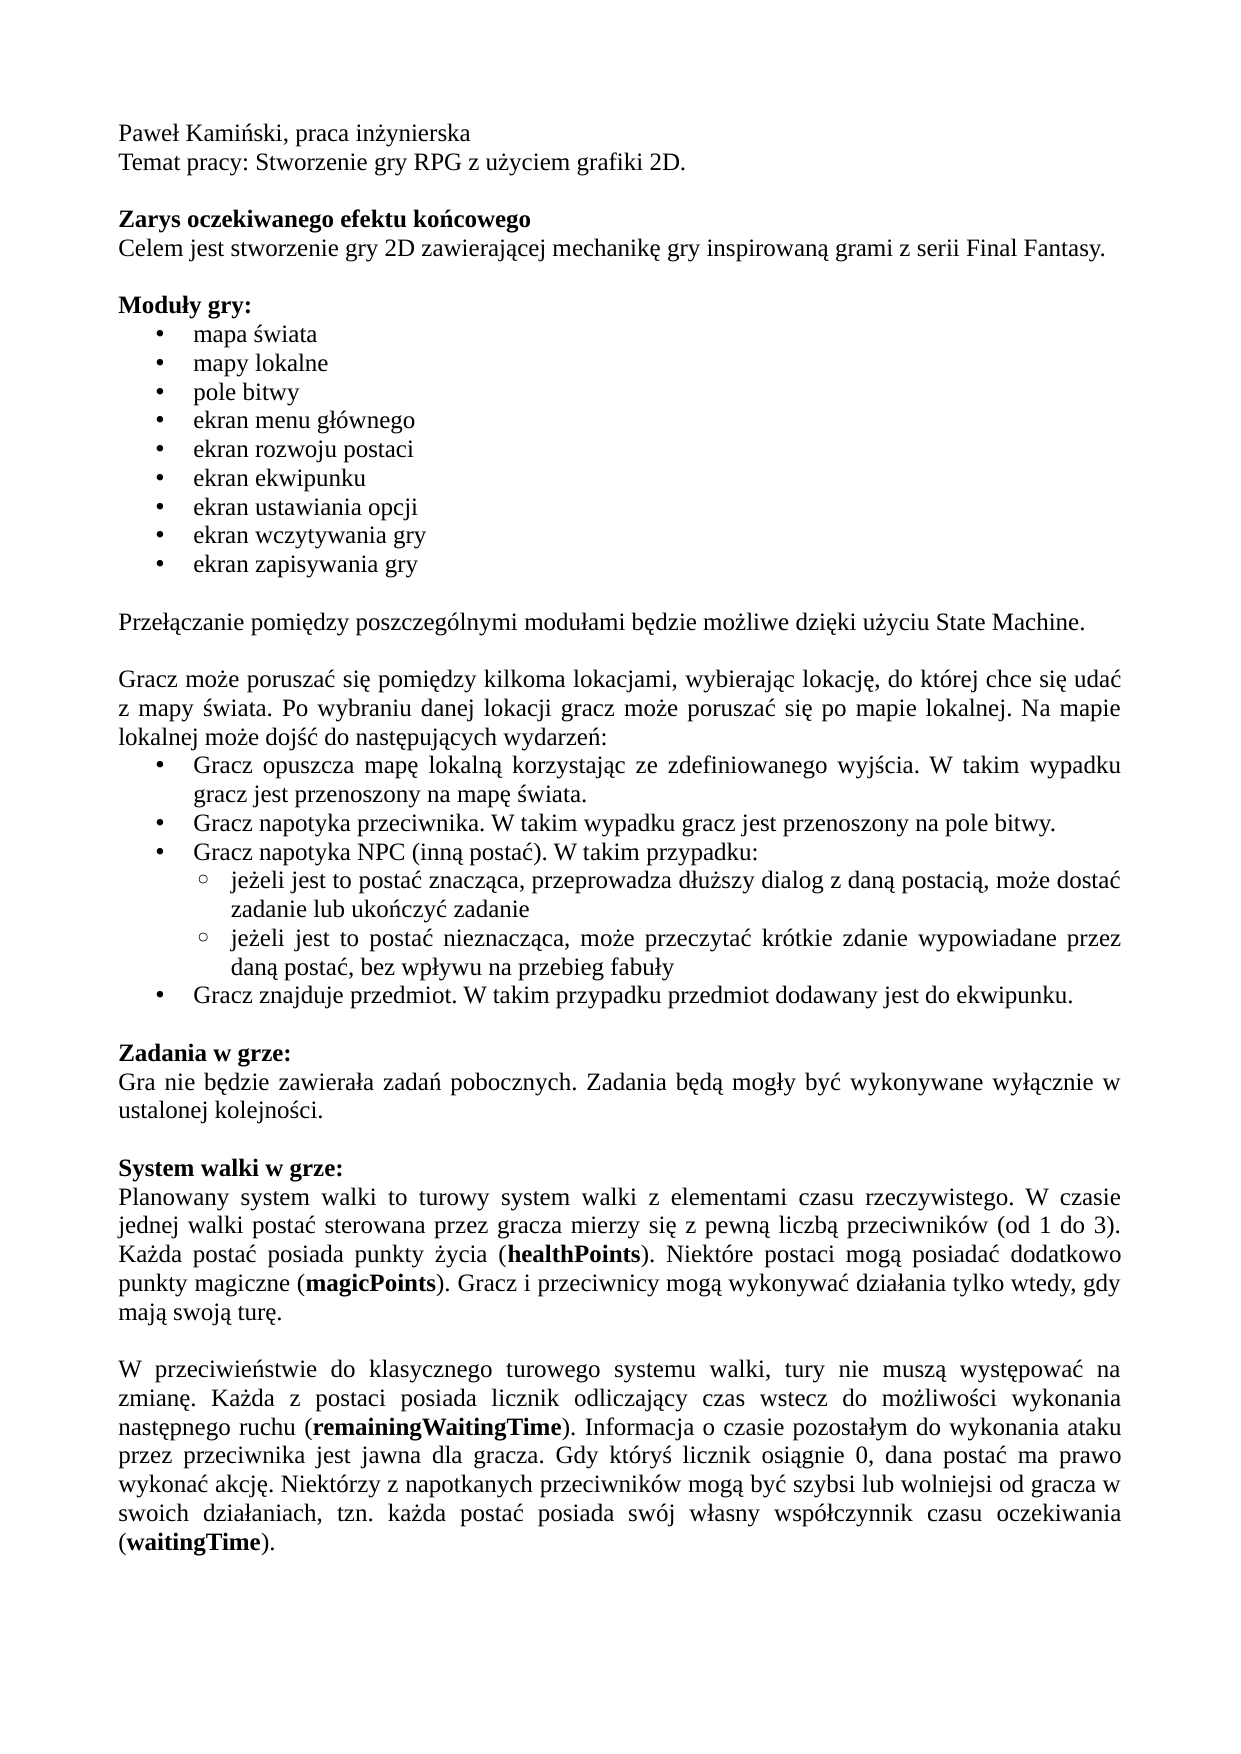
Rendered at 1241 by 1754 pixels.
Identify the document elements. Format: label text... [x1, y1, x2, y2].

text Celem jest stworzenie gry 2D zawierającej mechanikę gry inspirowaną grami z serii Final Fantasy. [118, 233, 1122, 262]
text Gra nie będzie zawierała zadań pobocznych. Zadania będą mogły być wykonywane wyłącznie w ustalonej kolejności. [118, 1067, 1122, 1124]
list jeżeli jest to postać znacząca, przeprowadza dłuższy dialog z daną postacią, może dostać zadanie lub ukończyć zadanie [193, 866, 1122, 923]
list mapy lokalne [156, 348, 1122, 377]
list ekran ustawiania opcji [156, 492, 1122, 521]
list Gracz znajduje przedmiot. W takim przypadku przedmiot dodawany jest do ekwipunku. [156, 981, 1122, 1009]
list ekran menu głównego [156, 406, 1122, 434]
list ekran rozwoju postaci [156, 434, 1122, 463]
list ekran zapisywania gry [156, 549, 1122, 578]
text Paweł Kamiński, praca inżynierska [118, 118, 1122, 147]
text Moduły gry: [118, 291, 1122, 319]
list pole bitwy [156, 377, 1122, 406]
list Gracz opuszcza mapę lokalną korzystając ze zdefiniowanego wyjścia. W takim wypadku gracz jest przenoszony na mapę świata. [156, 751, 1122, 808]
text Zarys oczekiwanego efektu końcowego [118, 204, 1122, 233]
text W przeciwieństwie do klasycznego turowego systemu walki, tury nie muszą występować na zmianę. Każda z postaci posiada licznik odliczający czas wstecz do możliwości wykonania następnego ruchu (remainingWaitingTime). Informacja o czasie pozostałym do wykonania ataku przez przeciwnika jest jawna dla gracza. Gdy któryś licznik osiągnie 0, dana postać ma prawo wykonać akcję. Niektórzy z napotkanych przeciwników mogą być szybsi lub wolniejsi od gracza w swoich działaniach, tzn. każda postać posiada swój własny współczynnik czasu oczekiwania (waitingTime). [118, 1354, 1122, 1556]
list ekran ekwipunku [156, 463, 1122, 492]
text Przełączanie pomiędzy poszczególnymi modułami będzie możliwe dzięki użyciu State Machine. [118, 607, 1122, 636]
list Gracz napotyka NPC (inną postać). W takim przypadku: [156, 837, 1122, 866]
list Gracz napotyka przeciwnika. W takim wypadku gracz jest przenoszony na pole bitwy. [156, 808, 1122, 837]
list jeżeli jest to postać nieznacząca, może przeczytać krótkie zdanie wypowiadane przez daną postać, bez wpływu na przebieg fabuły [193, 923, 1122, 981]
list ekran wczytywania gry [156, 521, 1122, 549]
list mapa świata [156, 319, 1122, 348]
text Planowany system walki to turowy system walki z elementami czasu rzeczywistego. W czasie jednej walki postać sterowana przez gracza mierzy się z pewną liczbą przeciwników (od 1 do 3). Każda postać posiada punkty życia (healthPoints). Niektóre postaci mogą posiadać dodatkowo punkty magiczne (magicPoints). Gracz i przeciwnicy mogą wykonywać działania tylko wtedy, gdy mają swoją turę. [118, 1182, 1122, 1326]
text Temat pracy: Stworzenie gry RPG z użyciem grafiki 2D. [118, 147, 1122, 176]
text Zadania w grze: [118, 1038, 1122, 1067]
text Gracz może poruszać się pomiędzy kilkoma lokacjami, wybierając lokację, do której chce się udać z mapy świata. Po wybraniu danej lokacji gracz może poruszać się po mapie lokalnej. Na mapie lokalnej może dojść do następujących wydarzeń: [118, 664, 1122, 751]
text System walki w grze: [118, 1153, 1122, 1182]
